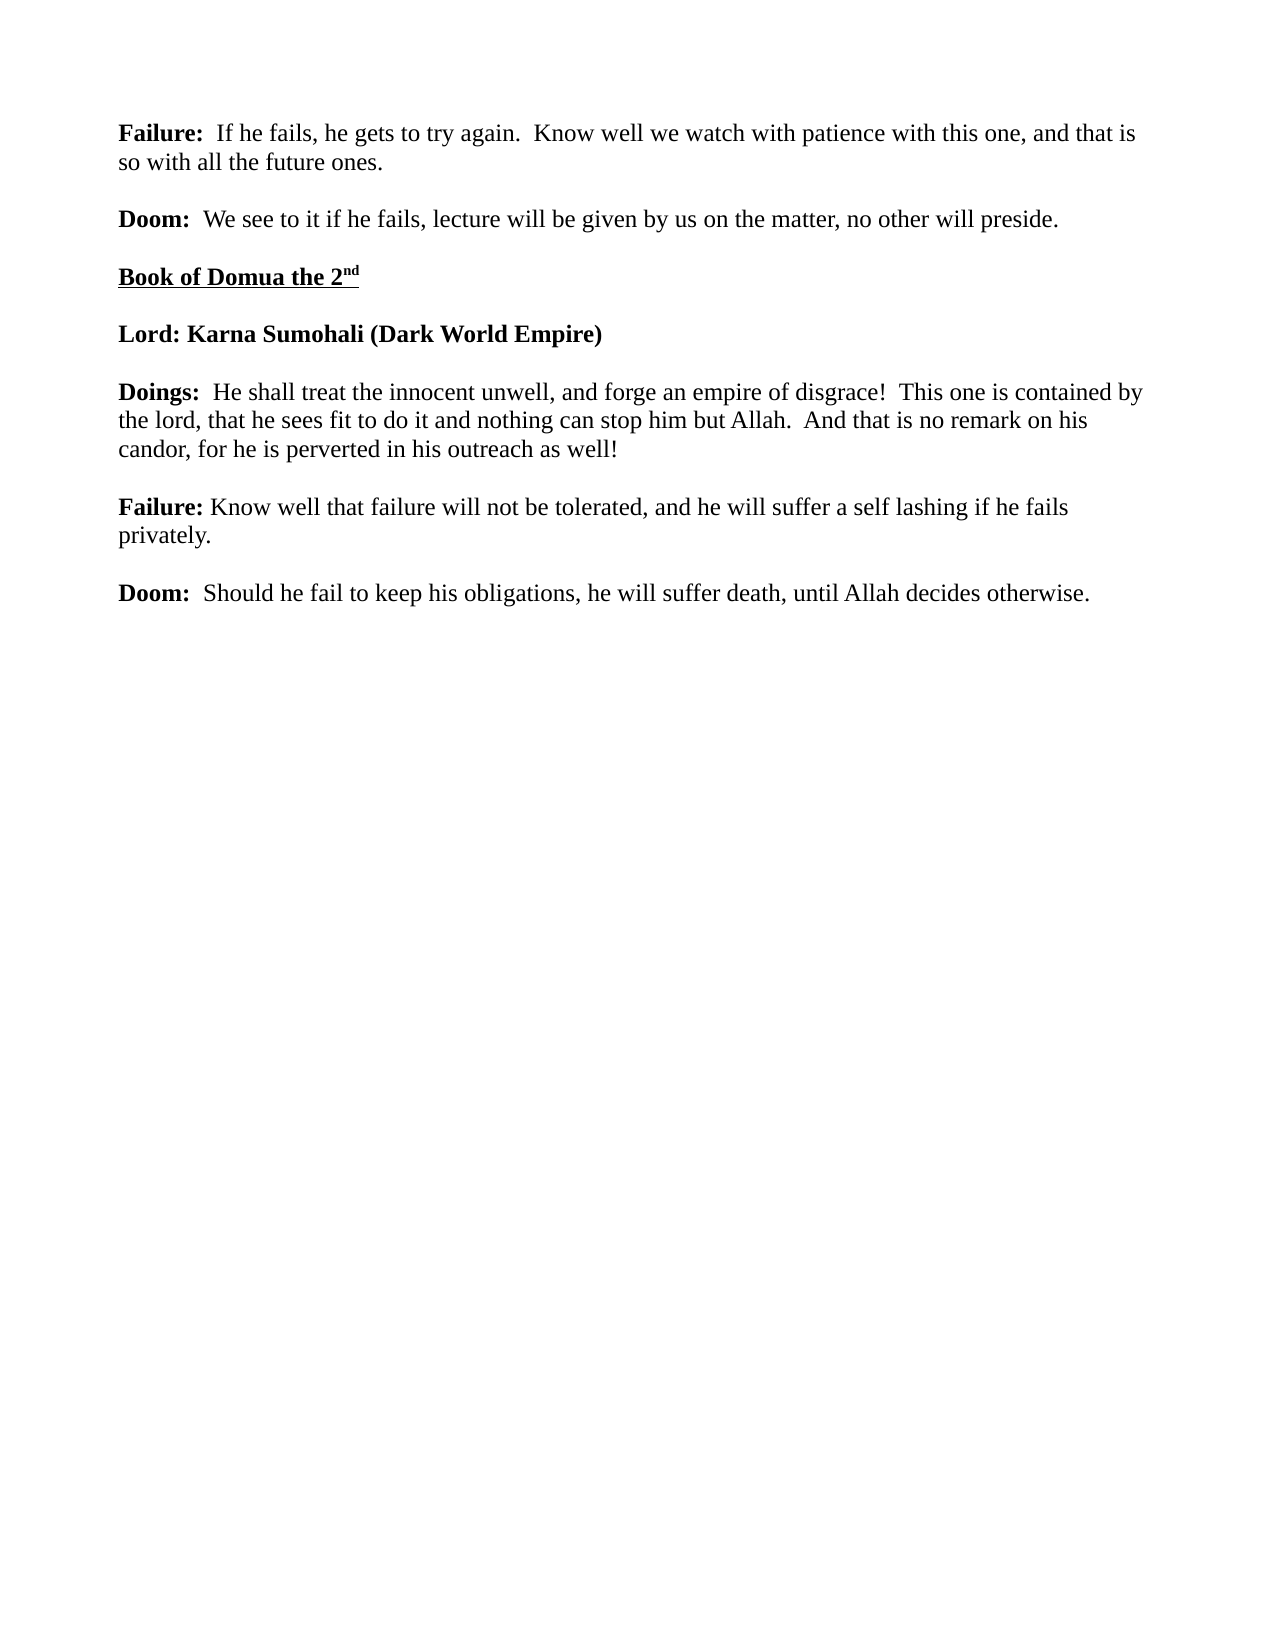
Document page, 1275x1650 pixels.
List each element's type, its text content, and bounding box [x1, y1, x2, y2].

text Doom: We see to it if he fails, lecture will be given by us on the matter, no other will preside. [118, 204, 1157, 233]
text Failure: If he fails, he gets to try again. Know well we watch with patience with this one, and that is so with all the future ones. [118, 118, 1157, 176]
text Doom: Should he fail to keep his obligations, he will suffer death, until Allah decides otherwise. [118, 578, 1157, 607]
text Book of Domua the 2nd [118, 262, 1157, 291]
text Doings: He shall treat the innocent unwell, and forge an empire of disgrace! This one is contained by the lord, that he sees fit to do it and nothing can stop him but Allah. And that is no remark on his candor, for he is perverted in his outreach as well! [118, 377, 1157, 463]
text Lord: Karna Sumohali (Dark World Empire) [118, 319, 1157, 348]
text Failure: Know well that failure will not be tolerated, and he will suffer a self lashing if he fails privately. [118, 492, 1157, 549]
